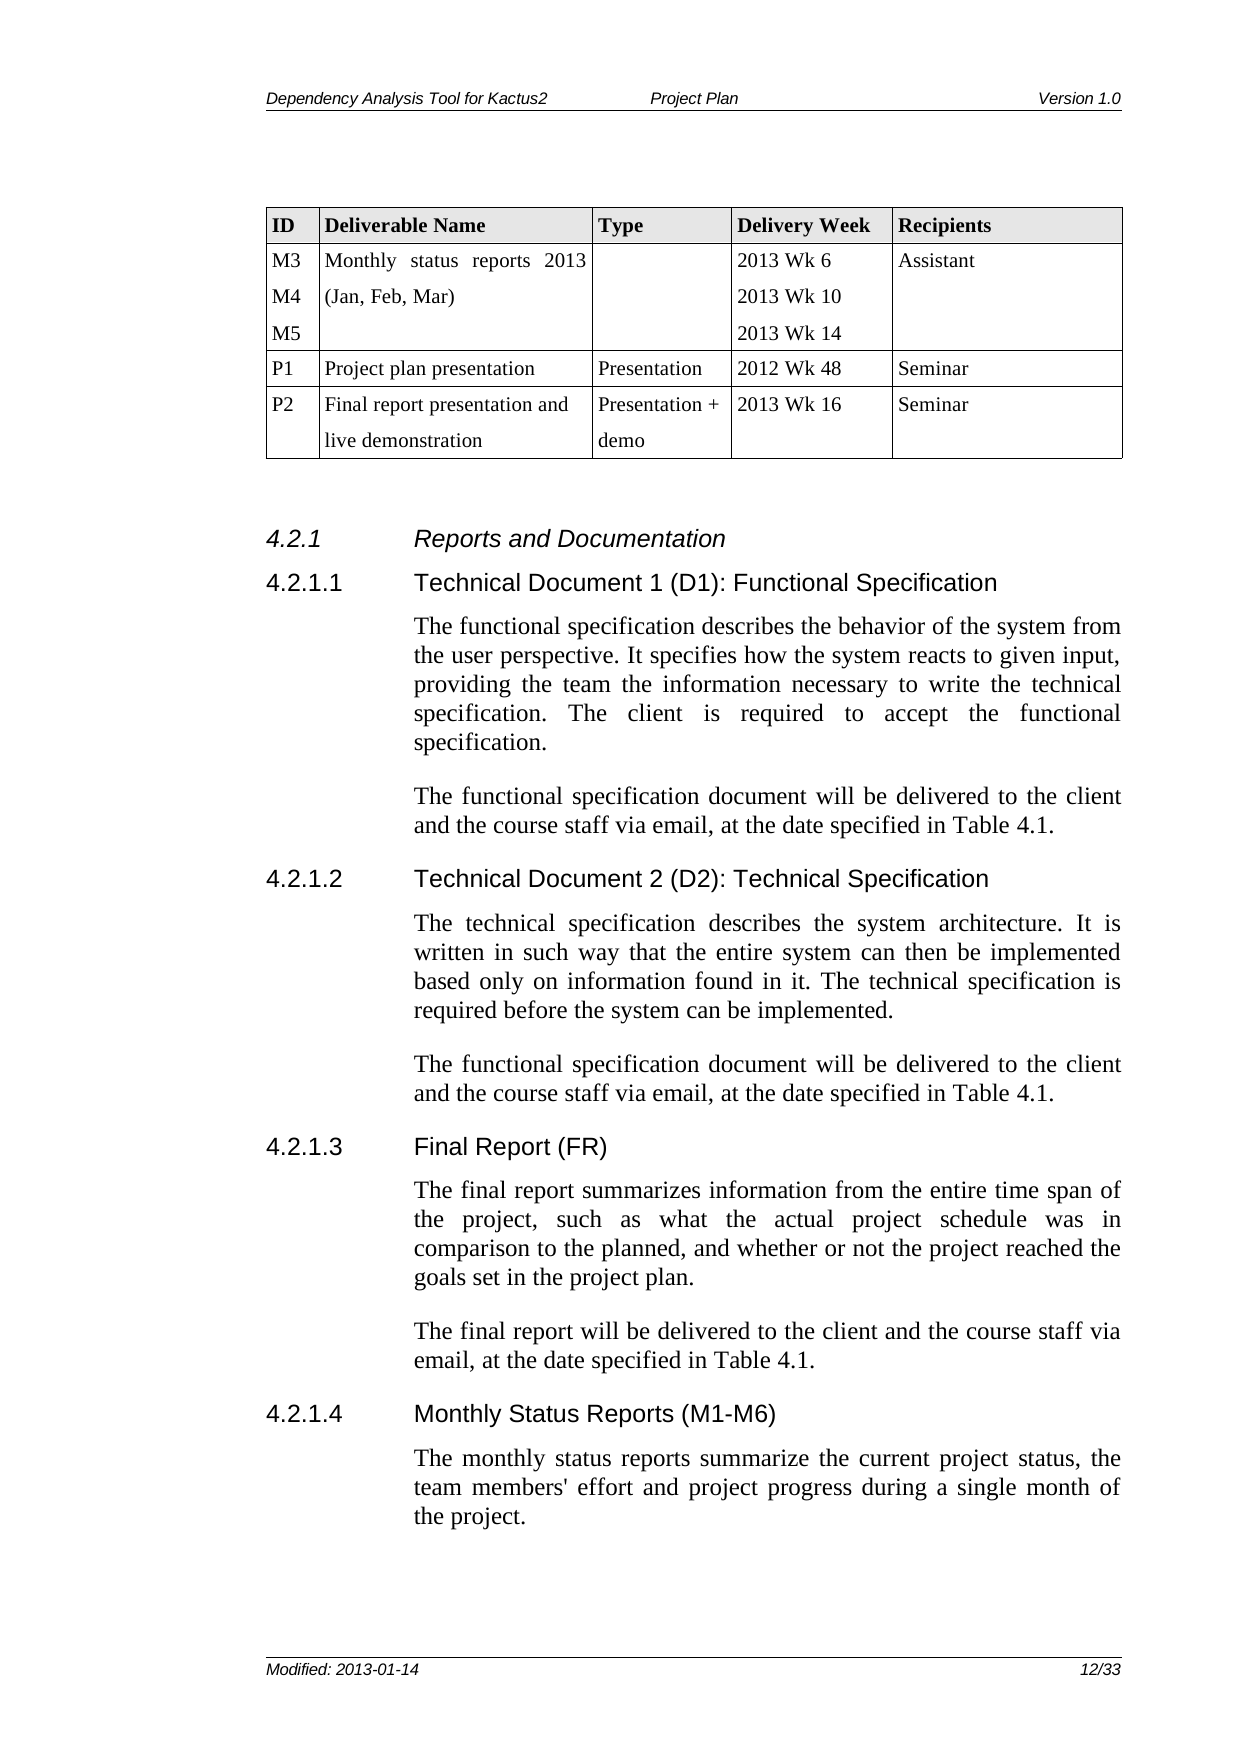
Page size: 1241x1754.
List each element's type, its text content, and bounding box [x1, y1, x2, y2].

table_header Delivery Week [732, 208, 892, 242]
text The final report summarizes information from the entire time span of the project, such as what the actual project schedule was in comparison to the planned, and whether or not the project reached the goals set in the project plan. [413, 1175, 1122, 1291]
subtitle Reports and Documentation [266, 524, 1122, 553]
table_cell P2 [267, 387, 319, 457]
subtitle Technical Document 2 (D2): Technical Specification [266, 864, 1122, 893]
table_header Type [593, 208, 731, 242]
table_header Deliverable Name [320, 208, 592, 242]
text The monthly status reports summarize the current project status, the team members' effort and project progress during a single month of the project. [413, 1442, 1122, 1530]
table_header ID [267, 208, 319, 242]
table_cell 2012 Wk 48 [732, 351, 892, 386]
text The functional specification document will be delivered to the client and the course staff via email, at the date specified in Table 4.1. [413, 781, 1122, 839]
subtitle Final Report (FR) [266, 1131, 1122, 1161]
table_cell Assistant [893, 244, 1122, 350]
table_cell P1 [267, 351, 319, 386]
table_header Recipients [893, 208, 1122, 242]
table_cell [593, 244, 731, 350]
text The final report will be delivered to the client and the course staff via email, at the date specified in Table 4.1. [413, 1316, 1122, 1374]
table_cell 2013 Wk 6 2013 Wk 10 2013 Wk 14 [732, 244, 892, 350]
table_cell Project plan presentation [320, 351, 592, 386]
table_cell Seminar [893, 351, 1122, 386]
text The functional specification document will be delivered to the client and the course staff via email, at the date specified in Table 4.1. [413, 1048, 1122, 1107]
table_cell Presentation + demo [593, 387, 731, 457]
table_cell Final report presentation and live demonstration [320, 387, 592, 457]
subtitle Monthly Status Reports (M1-M6) [266, 1399, 1122, 1428]
subtitle Technical Document 1 (D1): Functional Specification [266, 567, 1122, 596]
text The functional specification describes the behavior of the system from the user perspective. It specifies how the system reacts to given input, providing the team the information necessary to write the technical specification. The client is required to accept the functional specification. [413, 611, 1122, 756]
table_cell Seminar [893, 387, 1122, 457]
table_cell Presentation [593, 351, 731, 386]
table_cell Monthly status reports 2013 (Jan, Feb, Mar) [320, 244, 592, 350]
table_cell 2013 Wk 16 [732, 387, 892, 457]
text The technical specification describes the system architecture. It is written in such way that the entire system can then be implemented based only on information found in it. The technical specification is required before the system can be implemented. [413, 907, 1122, 1024]
table_cell M3 M4 M5 [267, 244, 319, 350]
